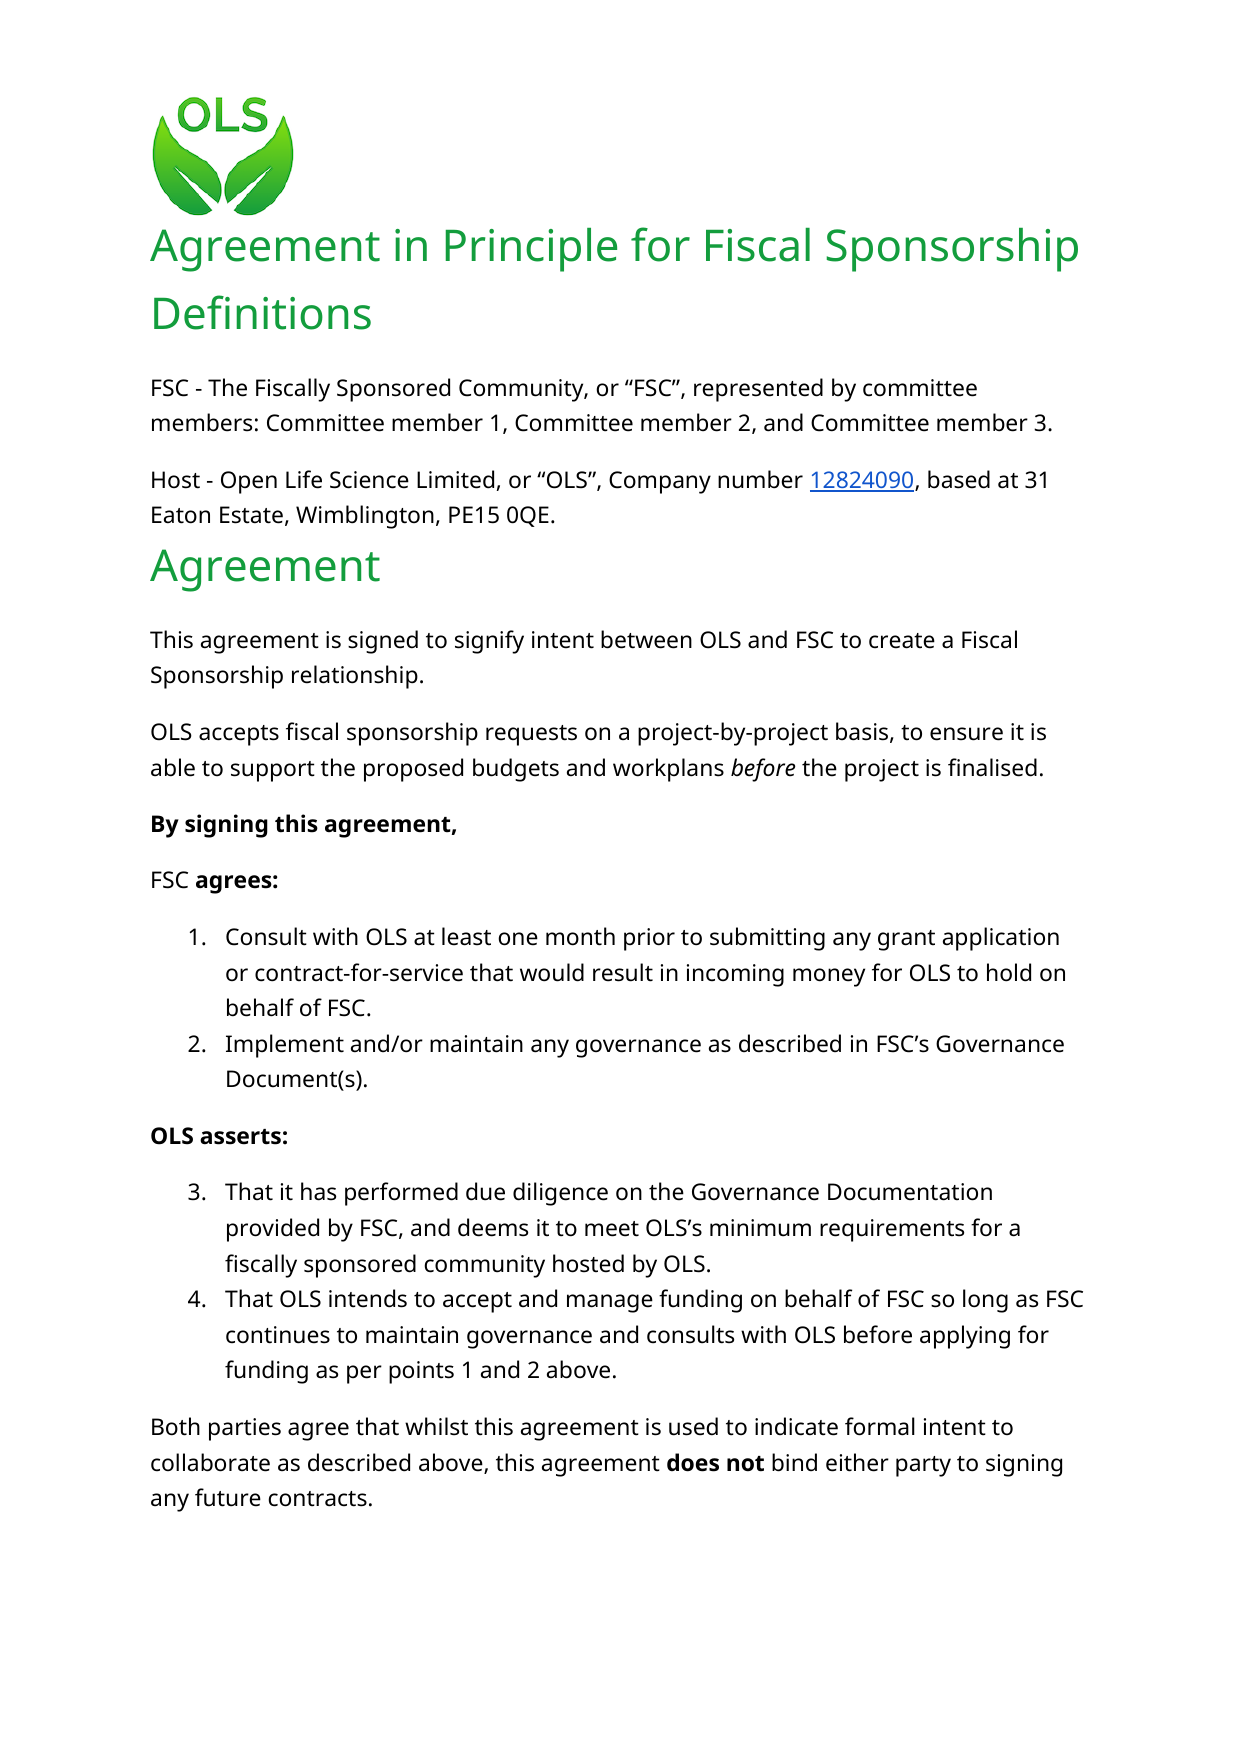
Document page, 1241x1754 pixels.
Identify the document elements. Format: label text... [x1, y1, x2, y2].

text Both parties agree that whilst this agreement is used to indicate formal intent to collaborate as described above, this agreement does not bind either party to signing any future contracts. [150, 1411, 1090, 1513]
subtitle Definitions [150, 283, 1090, 343]
text OLS accepts fiscal sponsorship requests on a project-by-project basis, to ensure it is able to support the proposed budgets and workplans before the project is finalised. [150, 716, 1090, 783]
list That OLS intends to accept and manage funding on behalf of FSC so long as FSC continues to maintain governance and consults with OLS before applying for funding as per points 1 and 2 above. [187, 1283, 1090, 1386]
text This agreement is signed to signify intent between OLS and FSC to create a Fiscal Sponsorship relationship. [150, 624, 1090, 691]
text FSC - The Fiscally Sponsored Community, or “FSC”, represented by committee members: Committee member 1, Committee member 2, and Committee member 3. [150, 372, 1090, 439]
text Host - Open Life Science Limited, or “OLS”, Company number 12824090, based at 31 Eaton Estate, Wimblington, PE15 0QE. [150, 464, 1090, 531]
text By signing this agreement, [150, 808, 1090, 839]
list That it has performed due diligence on the Governance Documentation provided by FSC, and deems it to meet OLS’s minimum requirements for a fiscally sponsored community hosted by OLS. [187, 1176, 1090, 1279]
list Implement and/or maintain any governance as described in FSC’s Governance Document(s). [187, 1028, 1090, 1095]
text FSC agrees: [150, 864, 1090, 896]
picture [150, 95, 295, 216]
title Agreement in Principle for Fiscal Sponsorship [150, 215, 1090, 275]
subtitle Agreement [150, 535, 1090, 595]
text OLS asserts: [150, 1120, 1090, 1151]
list Consult with OLS at least one month prior to submitting any grant application or contract-for-service that would result in incoming money for OLS to hold on behalf of FSC. [187, 921, 1090, 1023]
